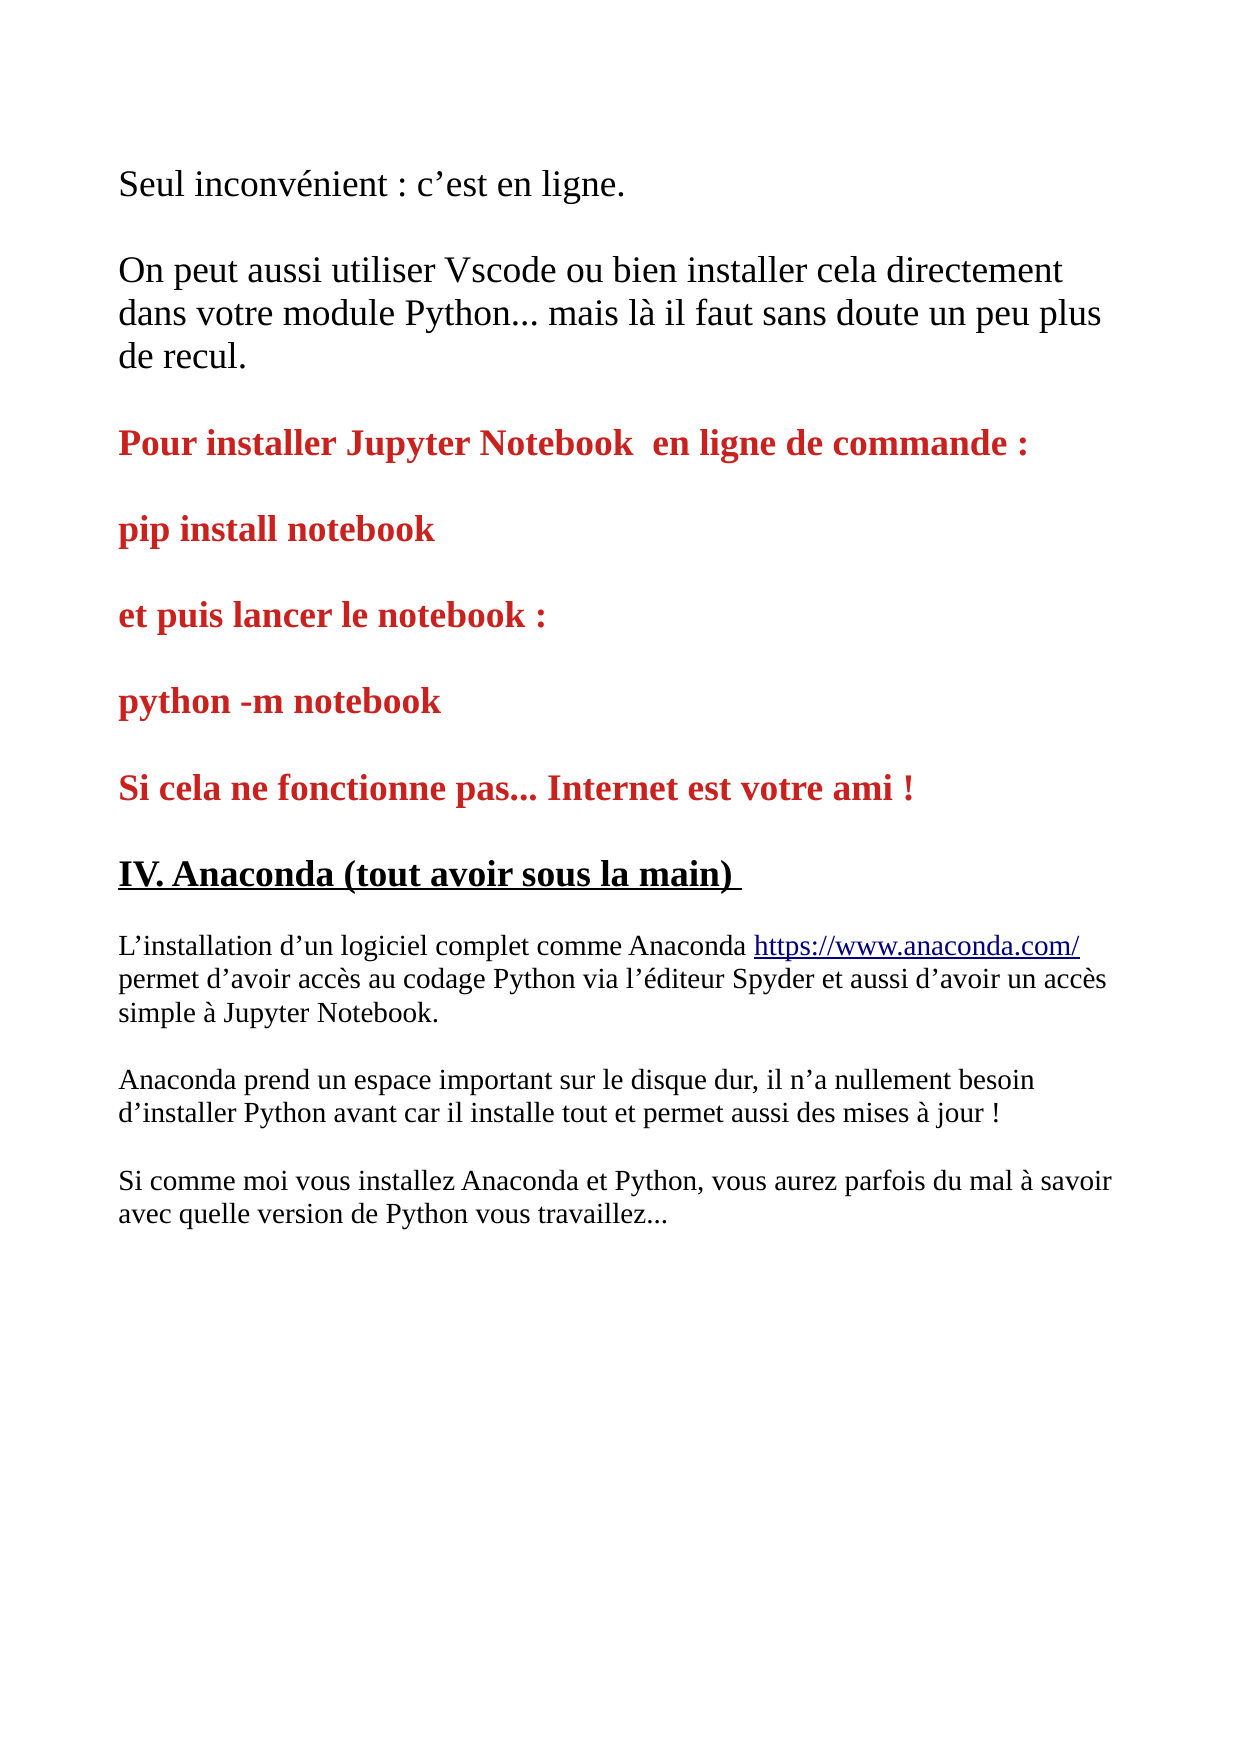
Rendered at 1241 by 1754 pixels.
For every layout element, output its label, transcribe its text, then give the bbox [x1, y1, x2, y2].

text Seul inconvénient : c’est en ligne. [118, 161, 1122, 204]
text IV. Anaconda (tout avoir sous la main) [118, 851, 1122, 894]
text python -m notebook [118, 679, 1122, 722]
text Anaconda prend un espace important sur le disque dur, il n’a nullement besoin d’installer Python avant car il installe tout et permet aussi des mises à jour ! [118, 1062, 1122, 1129]
text pip install notebook [118, 506, 1122, 549]
text Si cela ne fonctionne pas... Internet est votre ami ! [118, 765, 1122, 808]
text On peut aussi utiliser Vscode ou bien installer cela directement dans votre module Python... mais là il faut sans doute un peu plus de recul. [118, 247, 1122, 377]
text Pour installer Jupyter Notebook en ligne de commande : [118, 420, 1122, 463]
text et puis lancer le notebook : [118, 592, 1122, 636]
text L’installation d’un logiciel complet comme Anaconda https://www.anaconda.com/ permet d’avoir accès au codage Python via l’éditeur Spyder et aussi d’avoir un accès simple à Jupyter Notebook. [118, 928, 1122, 1028]
text Si comme moi vous installez Anaconda et Python, vous aurez parfois du mal à savoir avec quelle version de Python vous travaillez... [118, 1163, 1122, 1230]
